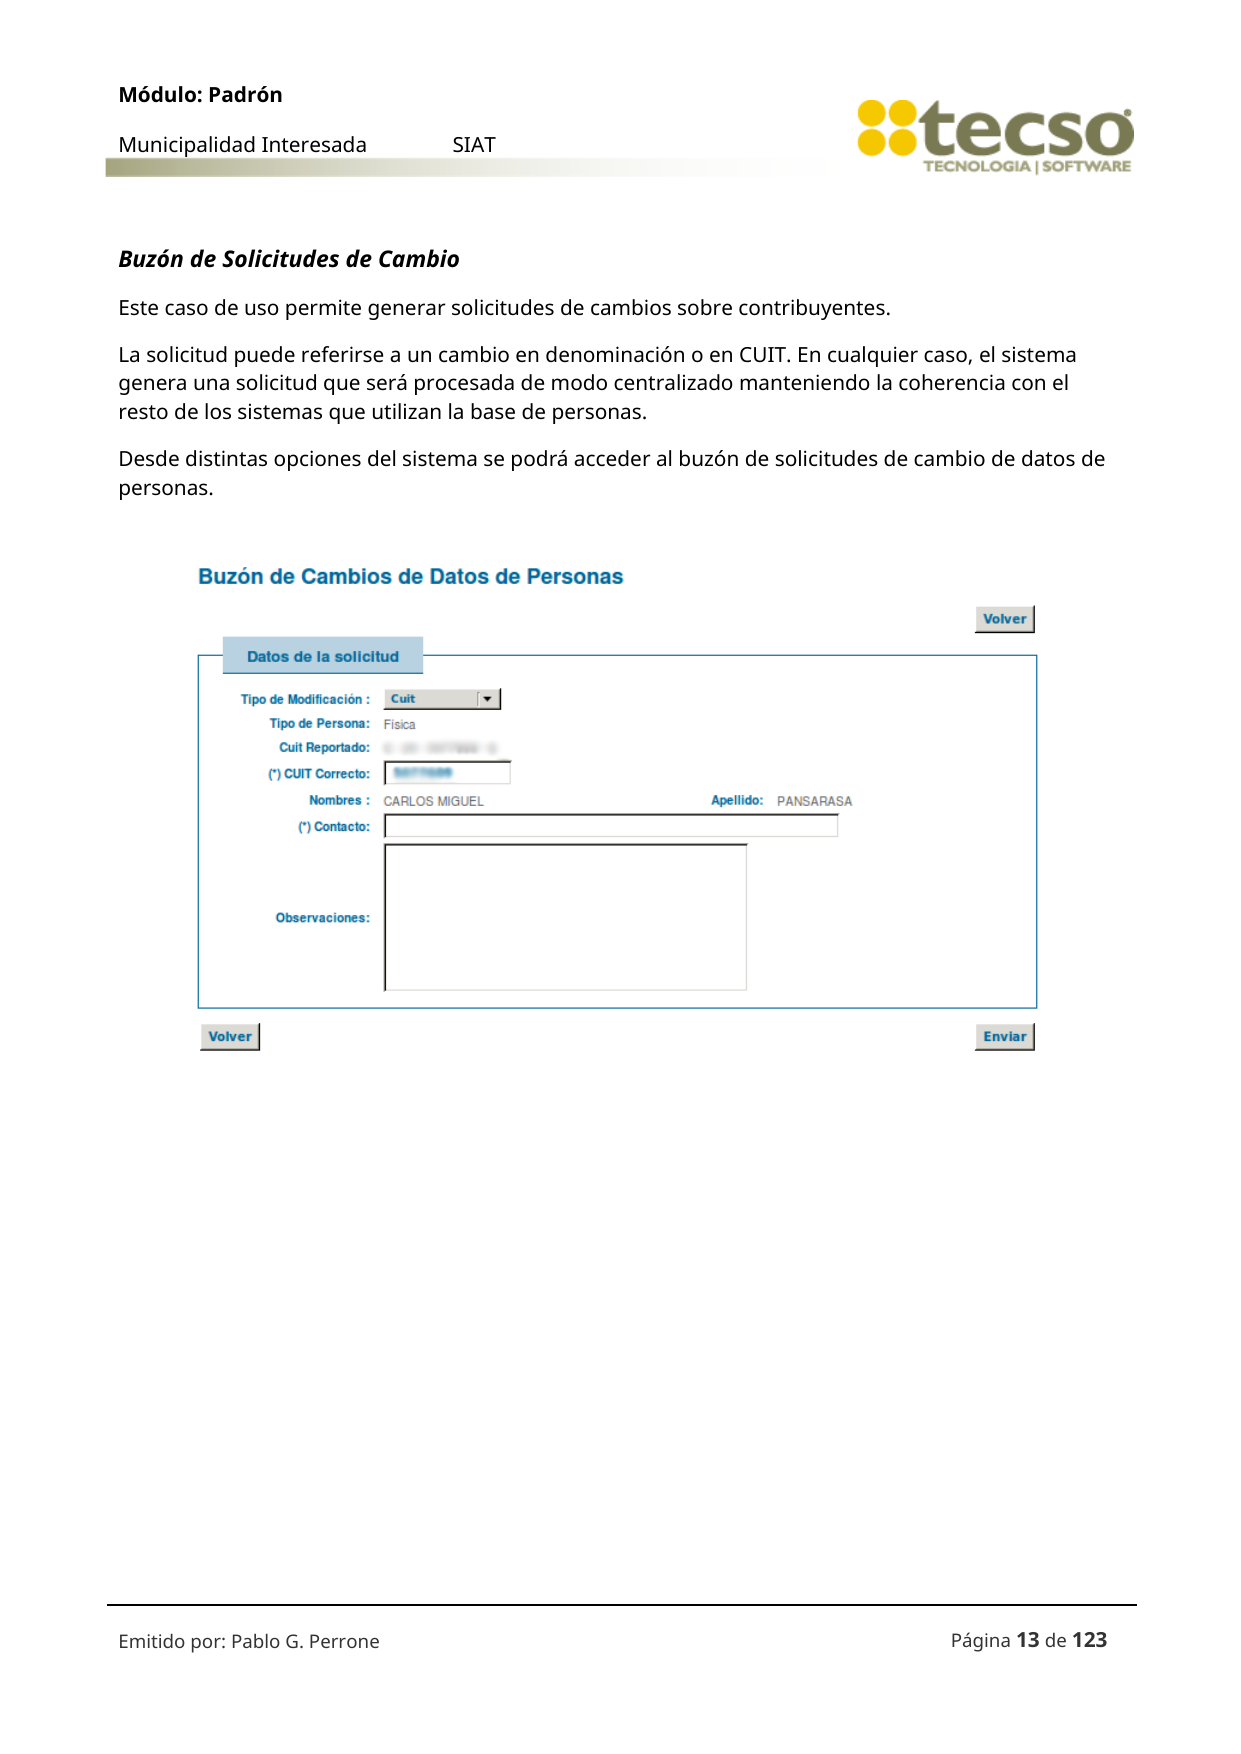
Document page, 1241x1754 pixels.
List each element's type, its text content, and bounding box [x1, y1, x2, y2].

picture [105, 100, 1134, 177]
text La solicitud puede referirse a un cambio en denominación o en CUIT. En cualquier caso, el sistema genera una solicitud que será procesada de modo centralizado manteniendo la coherencia con el resto de los sistemas que utilizan la base de personas. [118, 340, 1122, 425]
picture [187, 560, 1053, 1064]
subtitle Buzón de Solicitudes de Cambio [118, 243, 1122, 274]
text Este caso de uso permite generar solicitudes de cambios sobre contribuyentes. [118, 293, 1122, 321]
text Desde distintas opciones del sistema se podrá acceder al buzón de solicitudes de cambio de datos de personas. [118, 444, 1122, 501]
